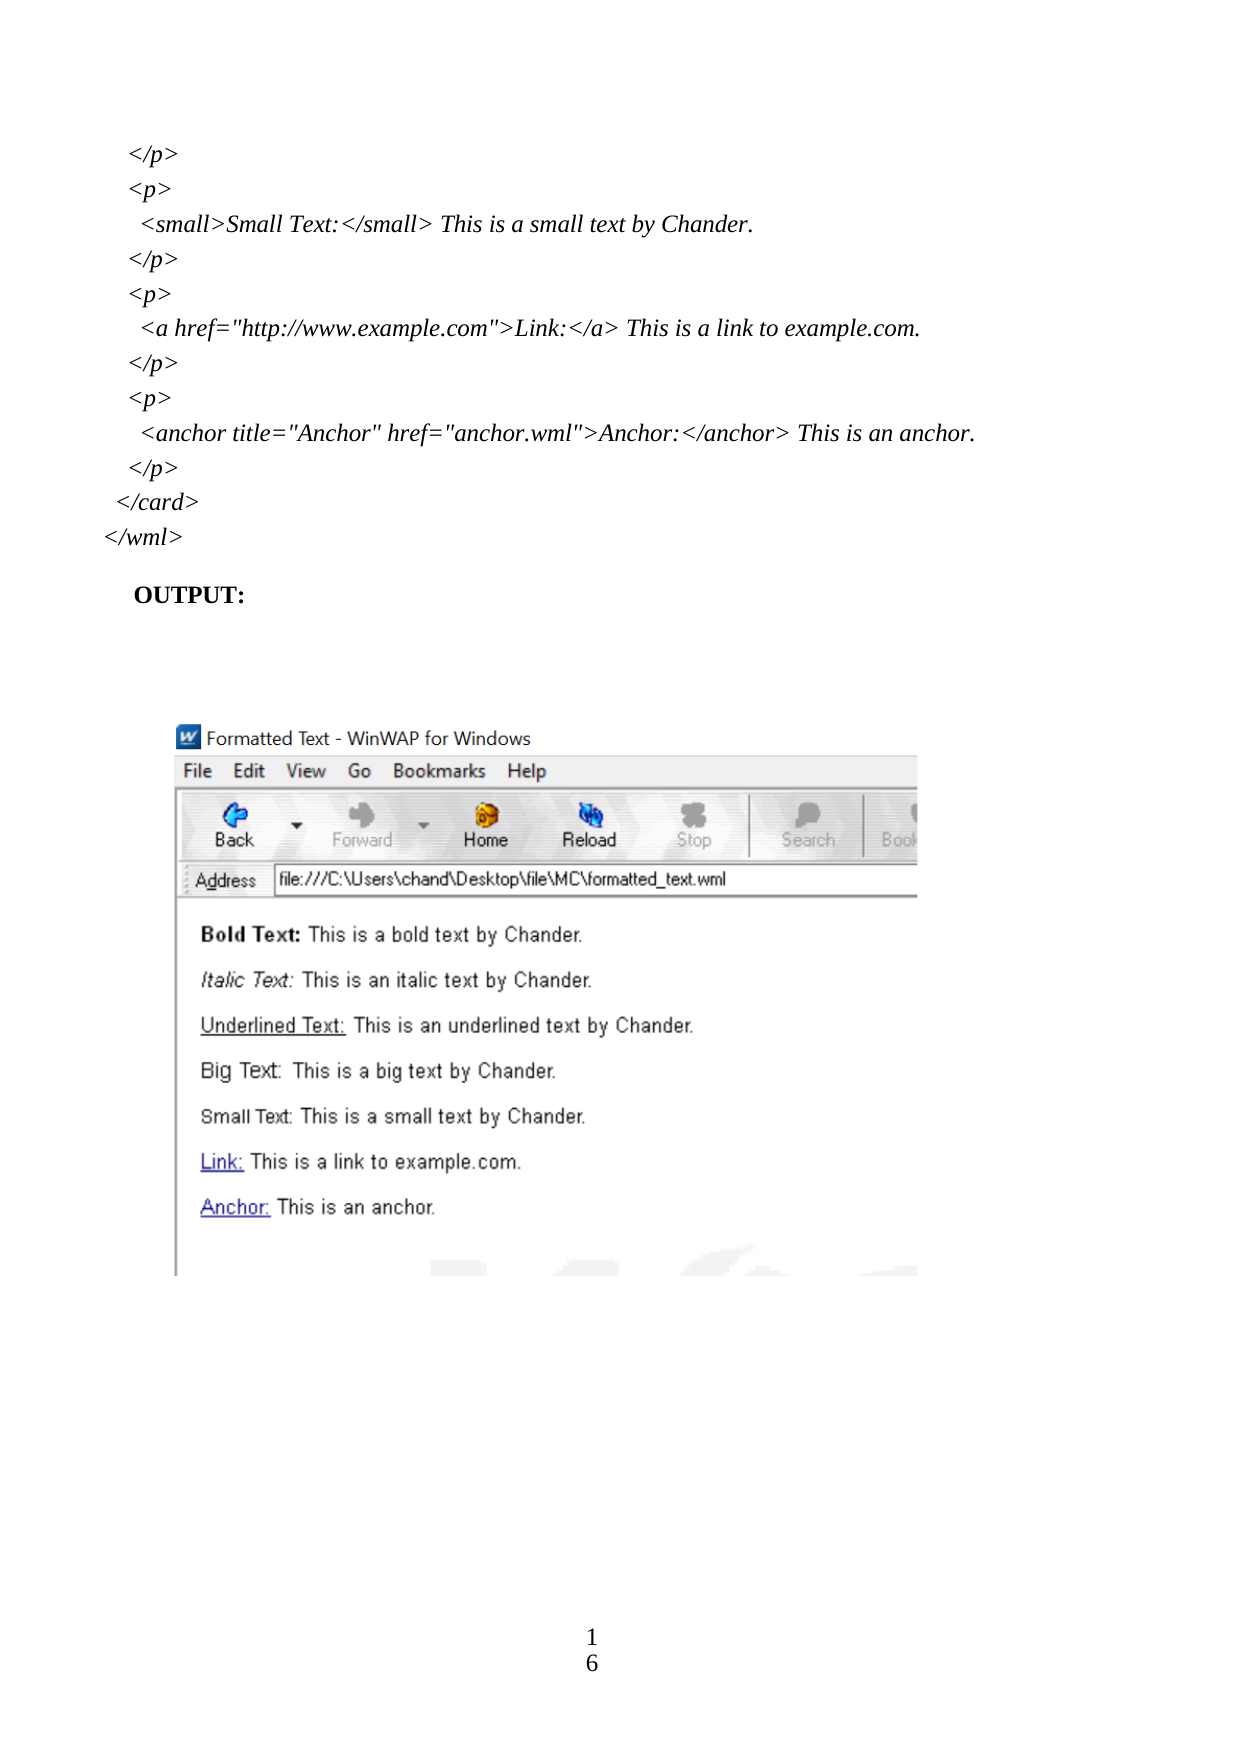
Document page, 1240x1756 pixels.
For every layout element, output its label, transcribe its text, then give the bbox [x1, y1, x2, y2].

subtitle OUTPUT: [133, 580, 1194, 609]
text </p> [102, 139, 1194, 168]
picture [174, 719, 918, 1276]
text <anchor title="Anchor" href="anchor.wml">Anchor:</anchor> This is an anchor. [102, 418, 1194, 447]
text <a href="http://www.example.com">Link:</a> This is a link to example.com. [102, 313, 1194, 342]
text </card> [102, 487, 1194, 516]
text <p> [102, 383, 1194, 412]
text </p> [102, 348, 1194, 377]
text <small>Small Text:</small> This is a small text by Chander. [102, 209, 1194, 238]
text </wml> [102, 522, 1194, 551]
text </p> [102, 453, 1194, 481]
text <p> [102, 174, 1194, 203]
text </p> [102, 244, 1194, 273]
text <p> [102, 279, 1194, 307]
